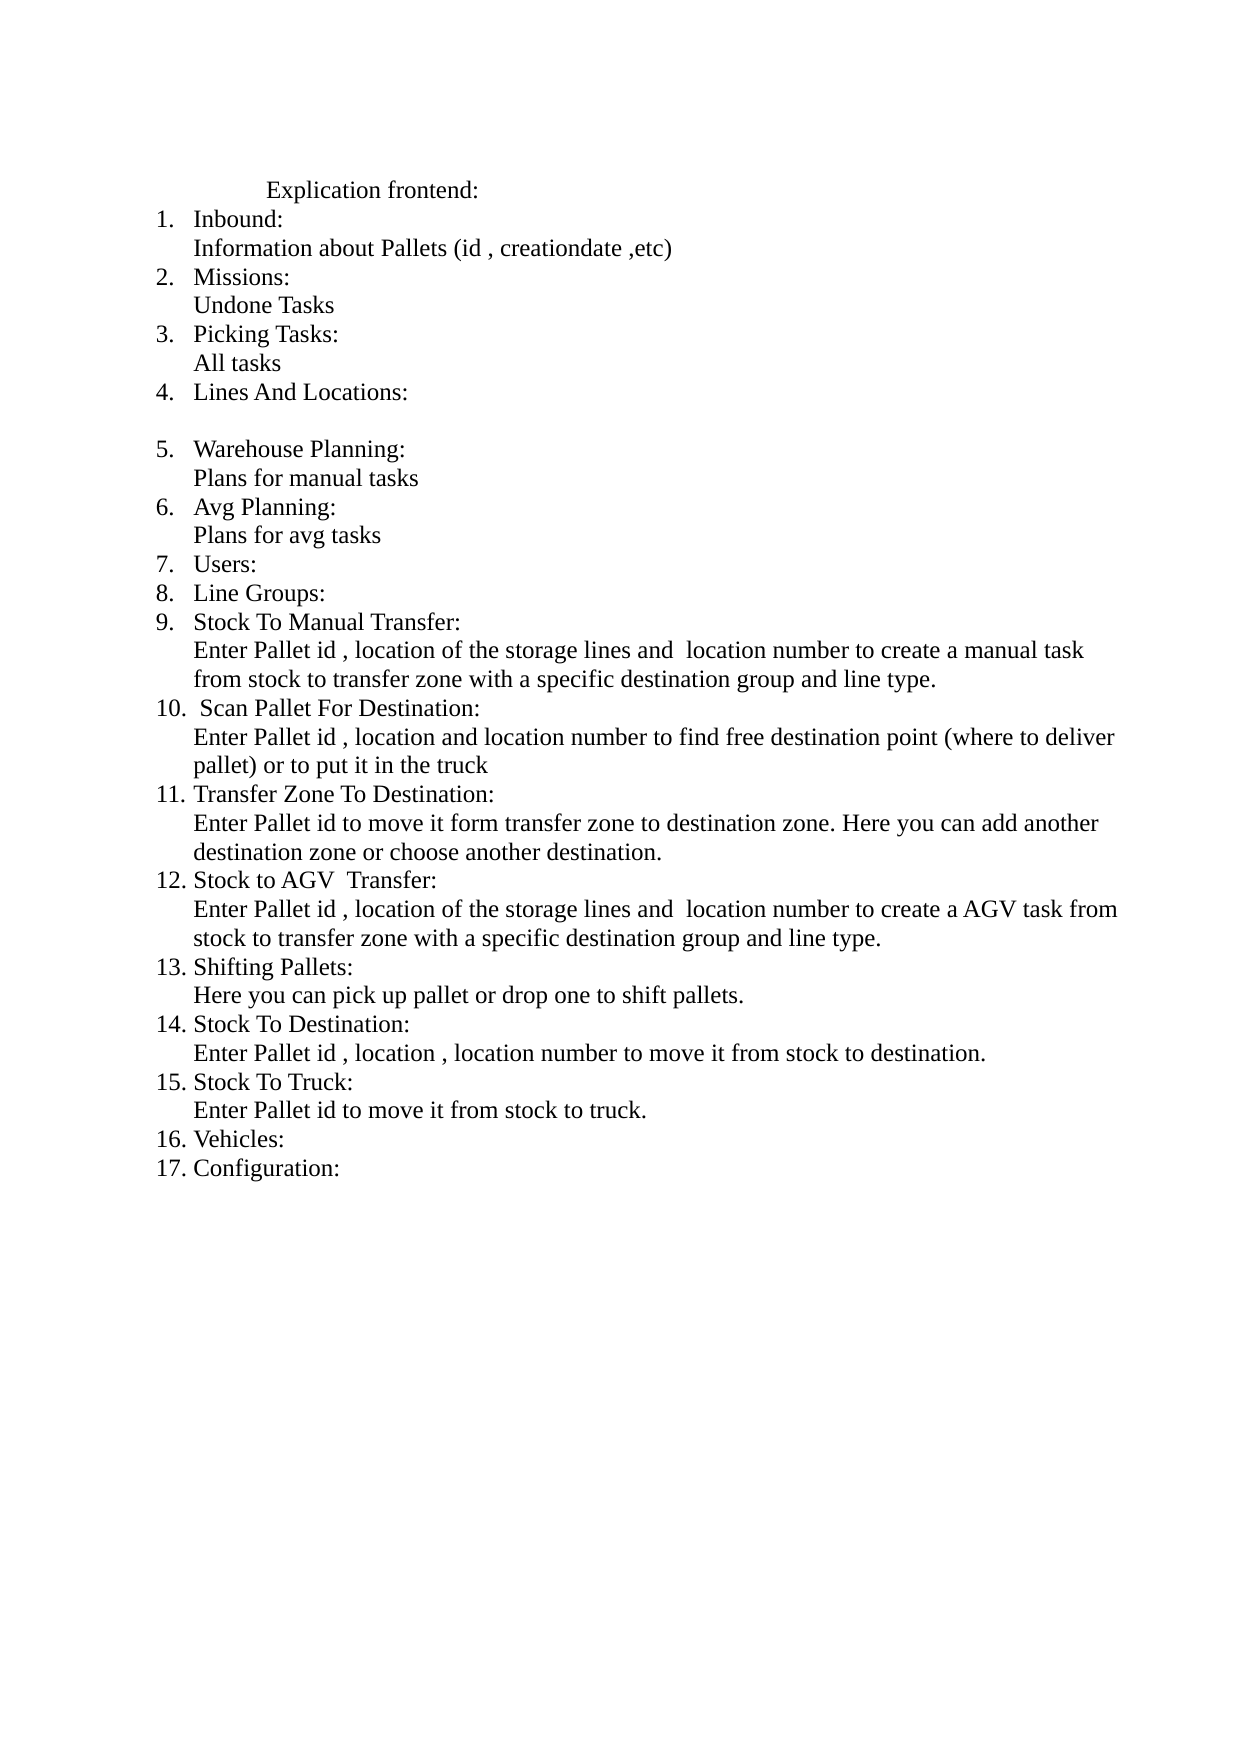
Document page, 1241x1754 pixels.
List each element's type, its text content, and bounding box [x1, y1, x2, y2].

list Enter Pallet id , location of the storage lines and location number to create a manual task from stock to transfer zone with a specific destination group and line type. [156, 636, 1122, 693]
list Scan Pallet For Destination: [156, 693, 1122, 722]
list Lines And Locations: [156, 377, 1122, 406]
list Enter Pallet id , location and location number to find free destination point (where to deliver pallet) or to put it in the truck [156, 722, 1122, 779]
list Plans for manual tasks [156, 463, 1122, 492]
list Undone Tasks [156, 291, 1122, 319]
list Enter Pallet id , location of the storage lines and location number to create a AGV task from stock to transfer zone with a specific destination group and line type. [156, 894, 1122, 952]
list All tasks [156, 348, 1122, 377]
list Inbound: [156, 204, 1122, 233]
list Plans for avg tasks [156, 521, 1122, 549]
list Information about Pallets (id , creationdate ,etc) [156, 233, 1122, 262]
list Stock to AGV Transfer: [156, 866, 1122, 894]
list Avg Planning: [156, 492, 1122, 521]
list Stock To Destination: [156, 1009, 1122, 1038]
list Here you can pick up pallet or drop one to shift pallets. [156, 981, 1122, 1009]
list Stock To Manual Transfer: [156, 607, 1122, 636]
list Vehicles: [156, 1124, 1122, 1153]
list Line Groups: [156, 578, 1122, 607]
text Explication frontend: [118, 176, 1122, 204]
list Enter Pallet id , location , location number to move it from stock to destination. [156, 1038, 1122, 1067]
list Configuration: [156, 1153, 1122, 1182]
list Enter Pallet id to move it from stock to truck. [156, 1096, 1122, 1124]
list Picking Tasks: [156, 319, 1122, 348]
list Shifting Pallets: [156, 952, 1122, 981]
list Stock To Truck: [156, 1067, 1122, 1096]
list Users: [156, 549, 1122, 578]
list Transfer Zone To Destination: [156, 779, 1122, 808]
list Warehouse Planning: [156, 434, 1122, 463]
list Missions: [156, 262, 1122, 291]
list Enter Pallet id to move it form transfer zone to destination zone. Here you can add another destination zone or choose another destination. [156, 808, 1122, 866]
